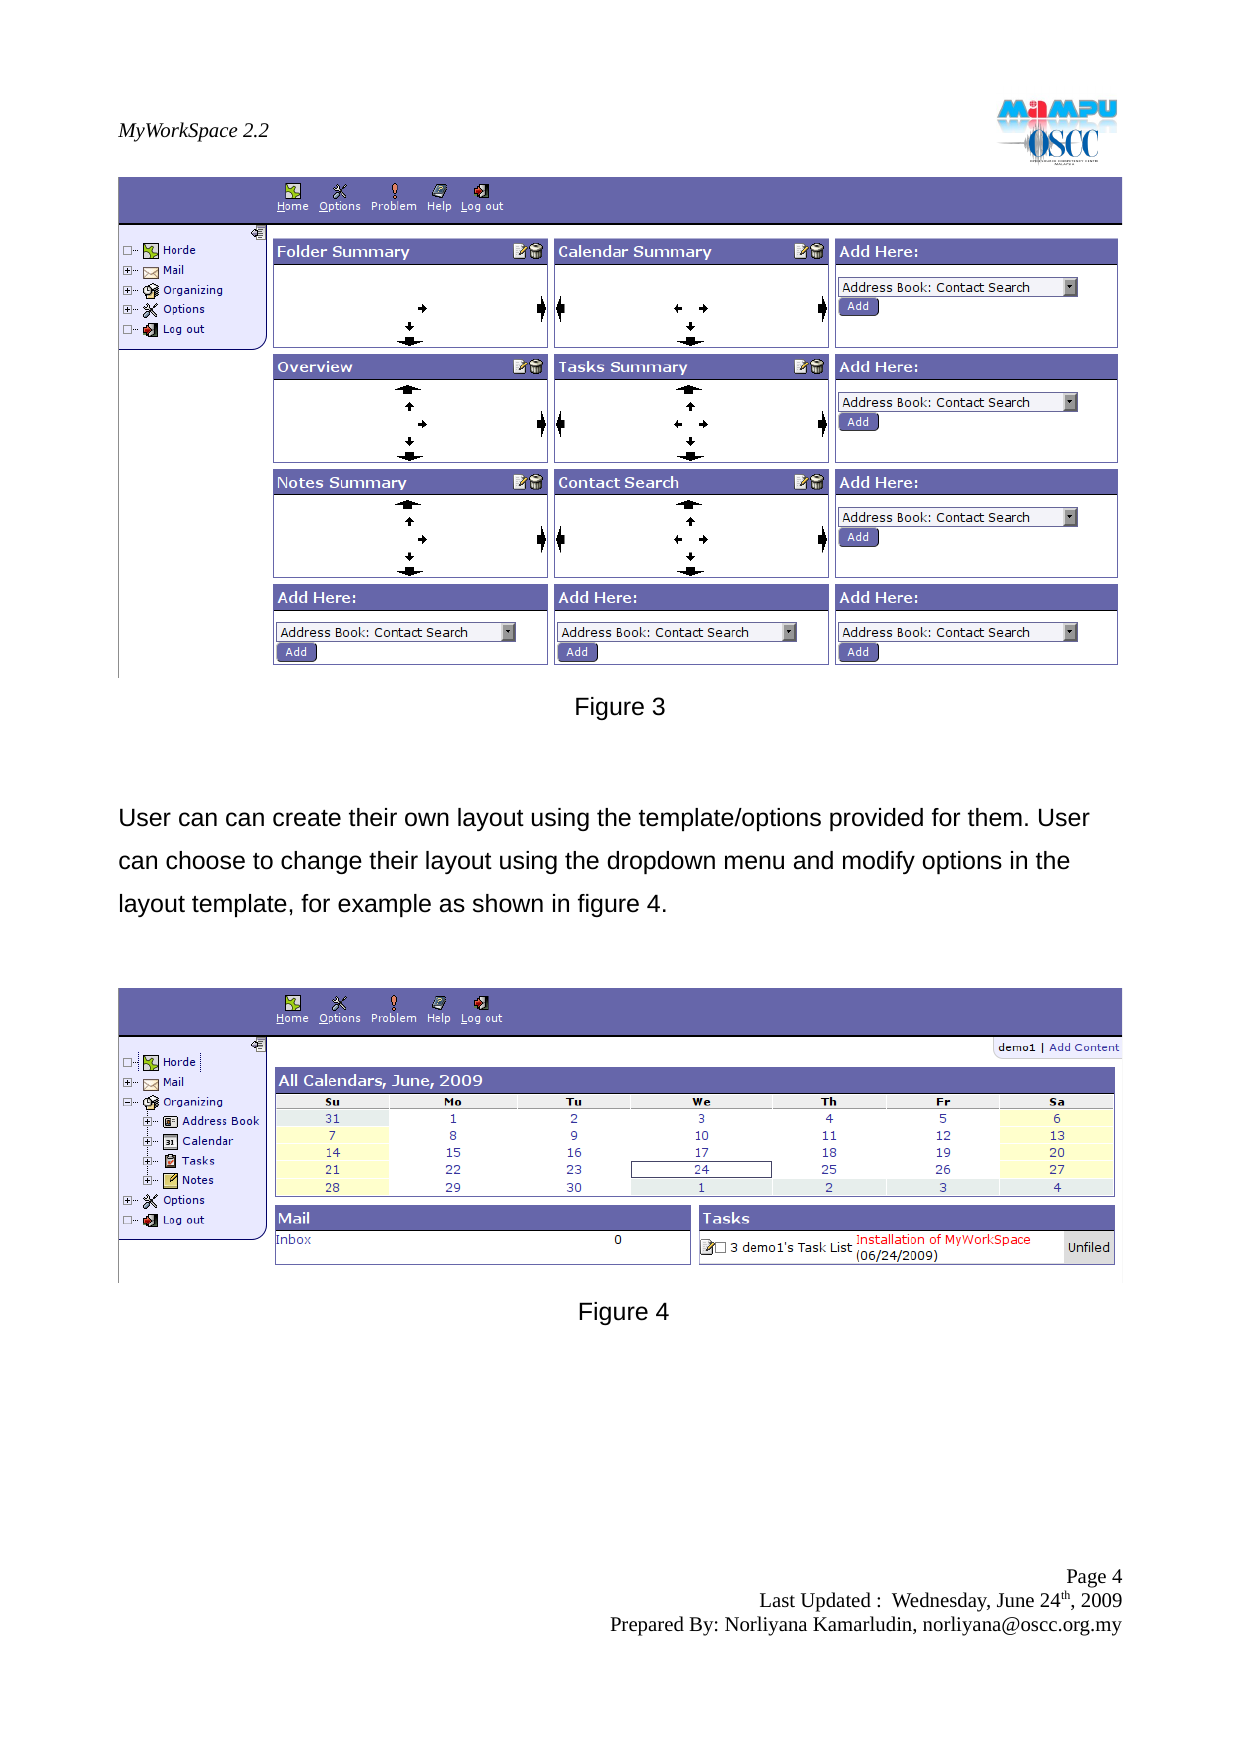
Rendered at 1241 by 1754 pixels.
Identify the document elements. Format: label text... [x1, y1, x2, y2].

picture [118, 177, 1123, 678]
text Figure 3 [118, 678, 1122, 721]
text Figure 4 [118, 1283, 1122, 1325]
picture [996, 86, 1118, 166]
picture [118, 988, 1123, 1283]
text User can can create their own layout using the template/options provided for them. User can choose to change their layout using the dropdown menu and modify options in the layout template, for example as shown in figure 4. [118, 803, 1122, 918]
